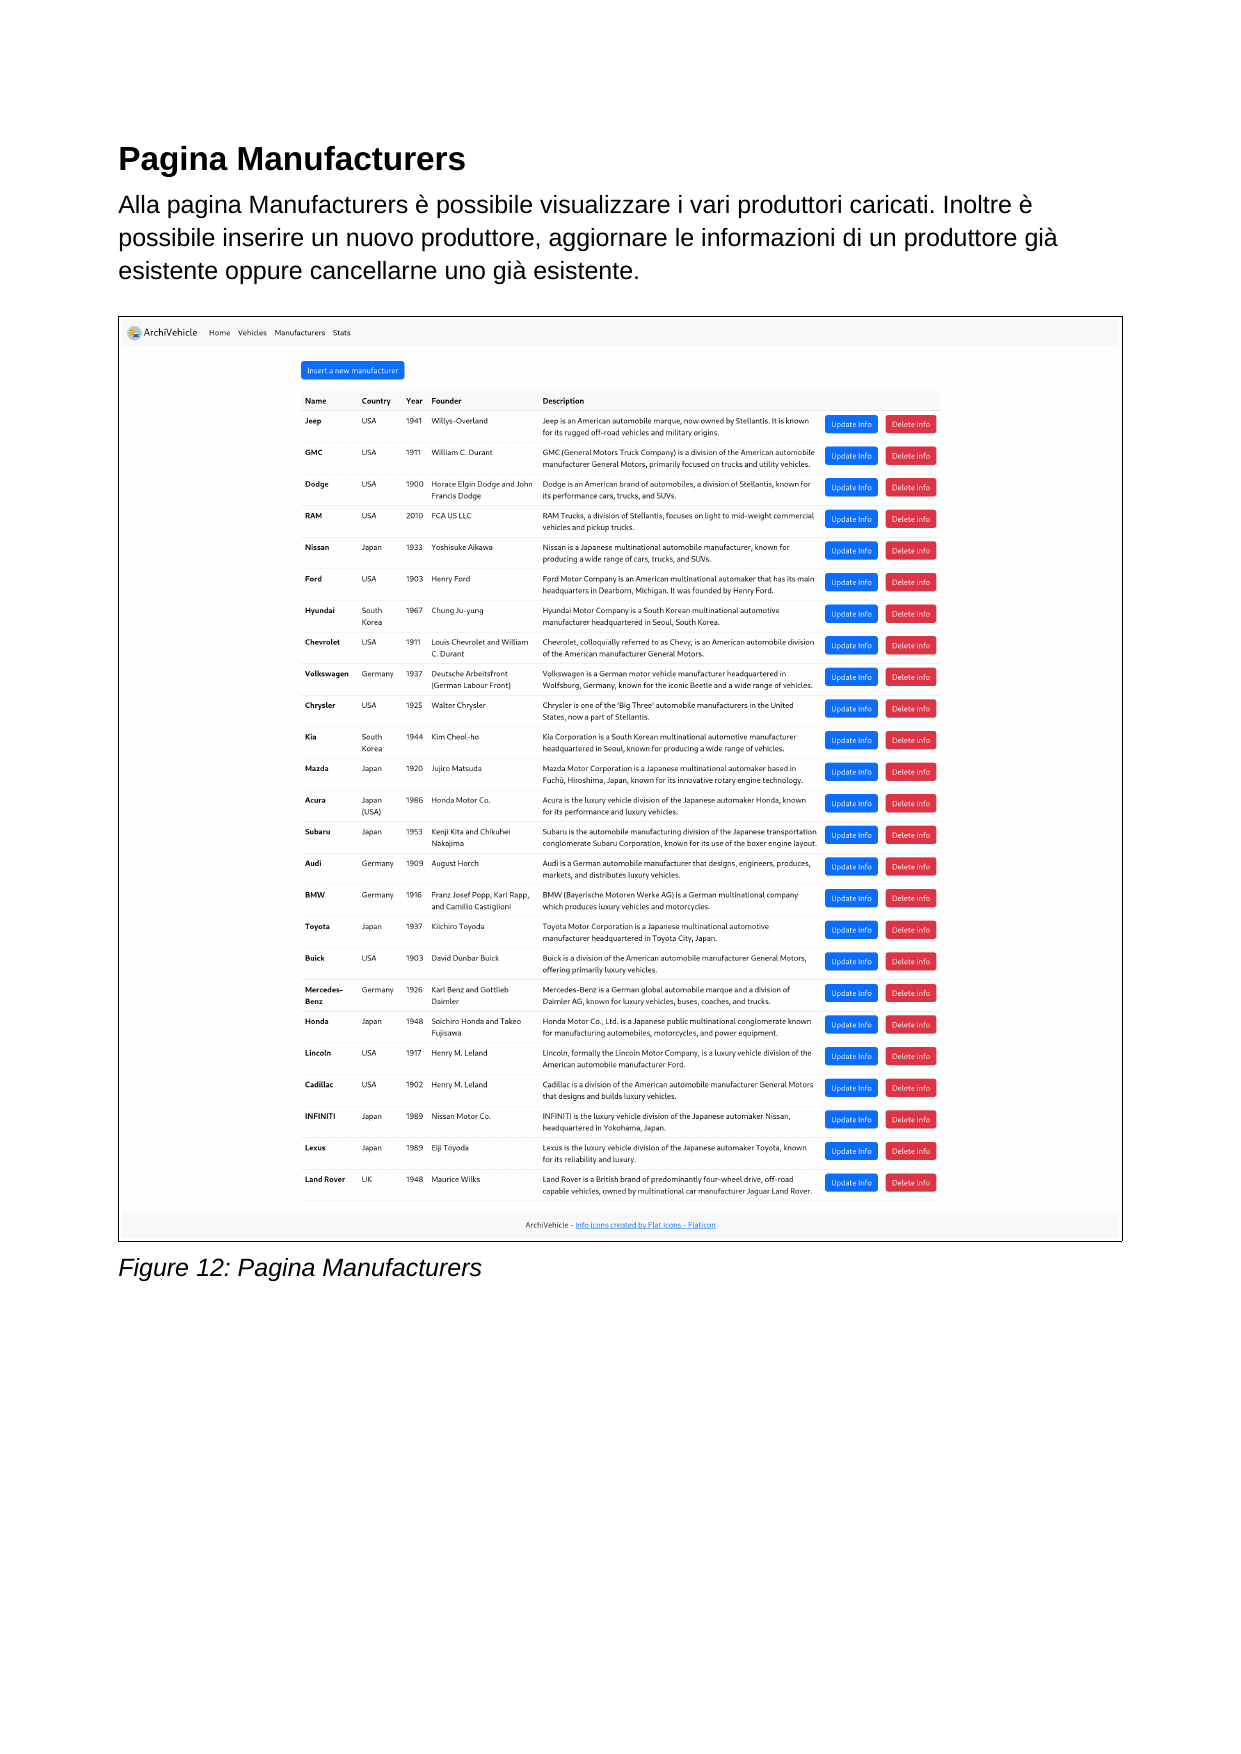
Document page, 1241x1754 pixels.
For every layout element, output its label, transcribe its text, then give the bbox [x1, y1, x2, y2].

picture [121, 319, 1119, 1238]
subtitle Pagina Manufacturers [118, 139, 1122, 177]
text Figure 12: Pagina Manufacturers [118, 1242, 1122, 1282]
text [119, 317, 1122, 1241]
text Alla pagina Manufacturers è possibile visualizzare i vari produttori caricati. Inoltre è possibile inserire un nuovo produttore, aggiornare le informazioni di un produttore già esistente oppure cancellarne uno già esistente. [118, 190, 1122, 285]
